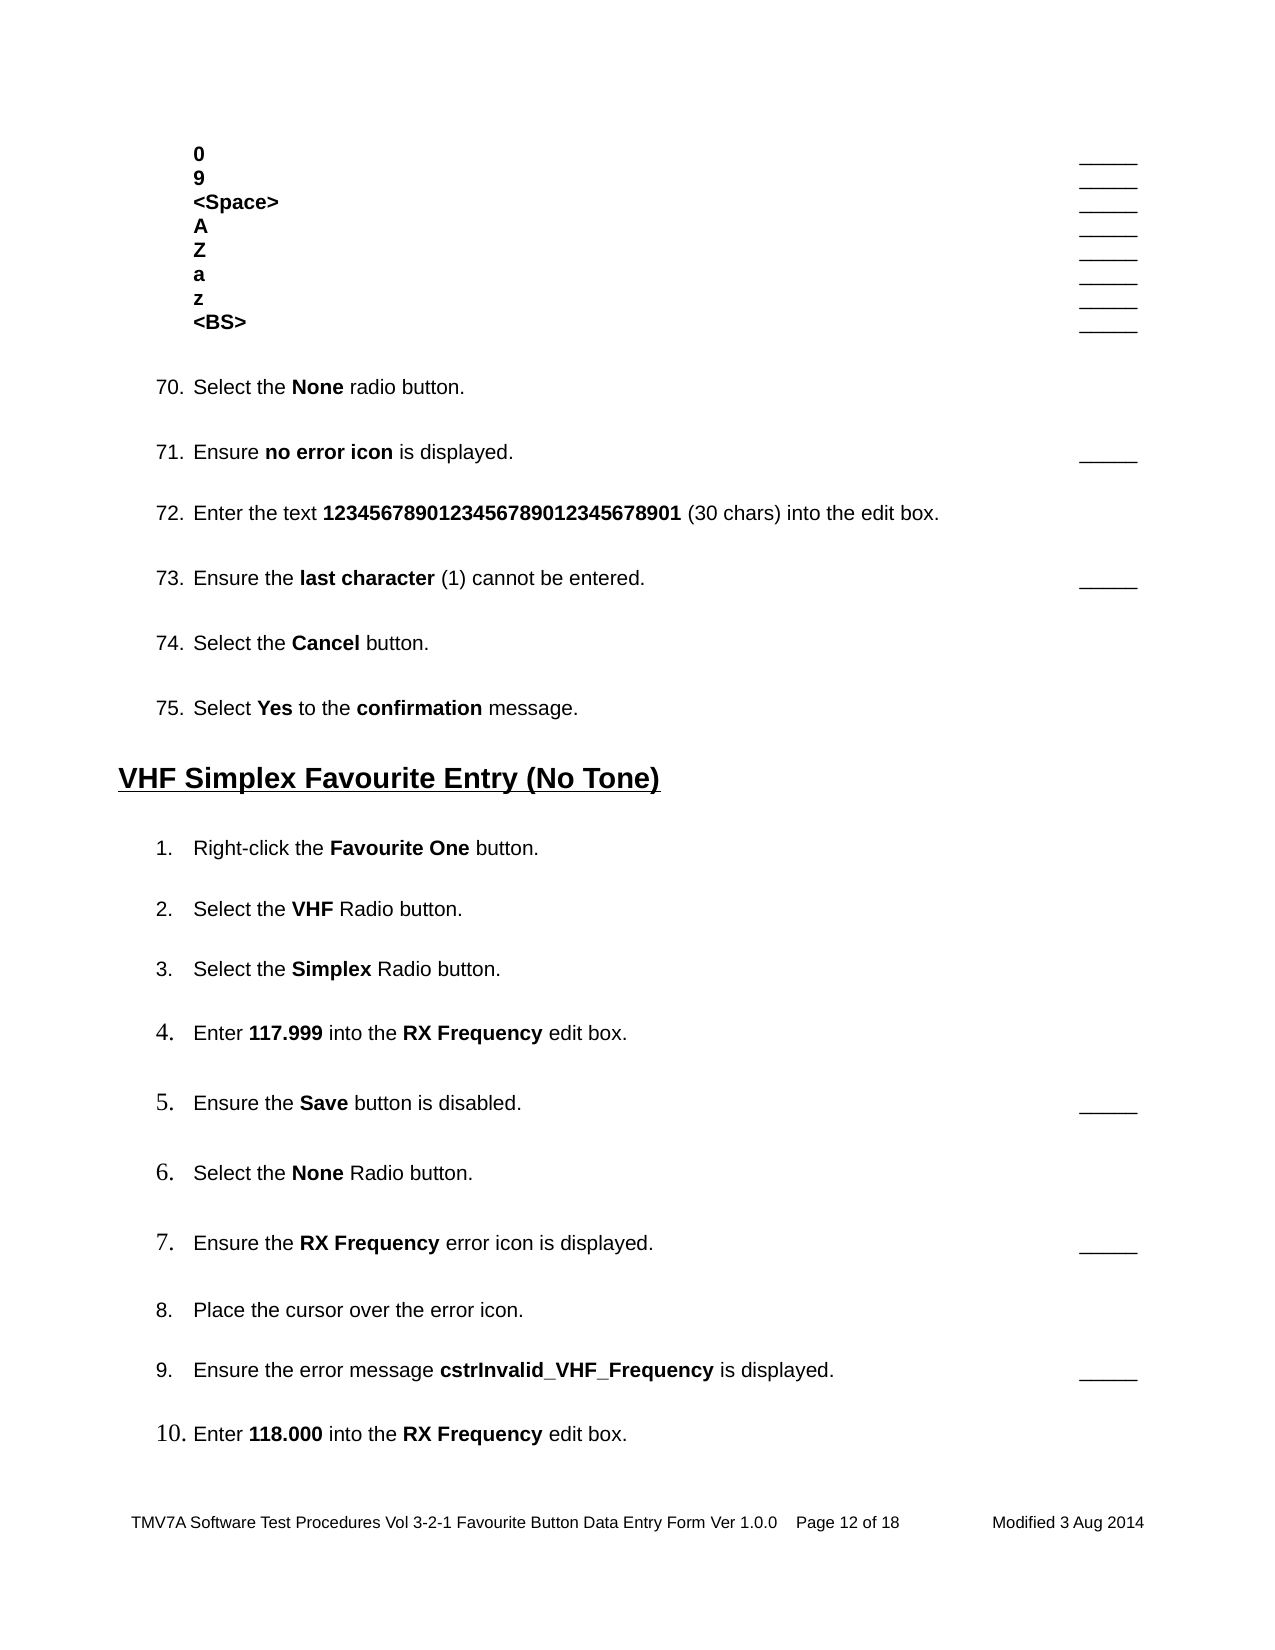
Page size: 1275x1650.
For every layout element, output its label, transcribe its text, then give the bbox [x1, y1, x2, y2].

list Place the cursor over the error icon. [156, 1297, 1157, 1345]
list Ensure the Save button is disabled. _____ [156, 1087, 1157, 1145]
list Ensure no error icon is displayed. _____ [156, 440, 1157, 488]
list 0 _____ 9 _____ <Space> _____ A _____ Z _____ a _____ z _____ <BS> _____ [156, 118, 1157, 362]
list Enter 118.000 into the RX Frequency edit box. [156, 1418, 1157, 1476]
list Ensure the last character (1) cannot be entered. _____ [156, 566, 1157, 618]
list Enter 117.999 into the RX Frequency edit box. [156, 1017, 1157, 1075]
list Enter the text 1234567890123456789012345678901 (30 chars) into the edit box. [156, 501, 1157, 553]
list Right-click the Favourite One button. [156, 836, 1157, 884]
list Select the None radio button. [156, 375, 1157, 428]
list VHF Simplex Favourite Entry (No Tone) [81, 761, 1157, 824]
list Select the Cancel button. [156, 631, 1157, 684]
list Ensure the RX Frequency error icon is displayed. _____ [156, 1227, 1157, 1285]
list Select the VHF Radio button. [156, 897, 1157, 944]
list Ensure the error message cstrInvalid_VHF_Frequency is displayed. _____ [156, 1358, 1157, 1406]
list Select Yes to the confirmation message. [156, 696, 1157, 749]
list Select the Simplex Radio button. [156, 957, 1157, 1005]
list Select the None Radio button. [156, 1157, 1157, 1215]
